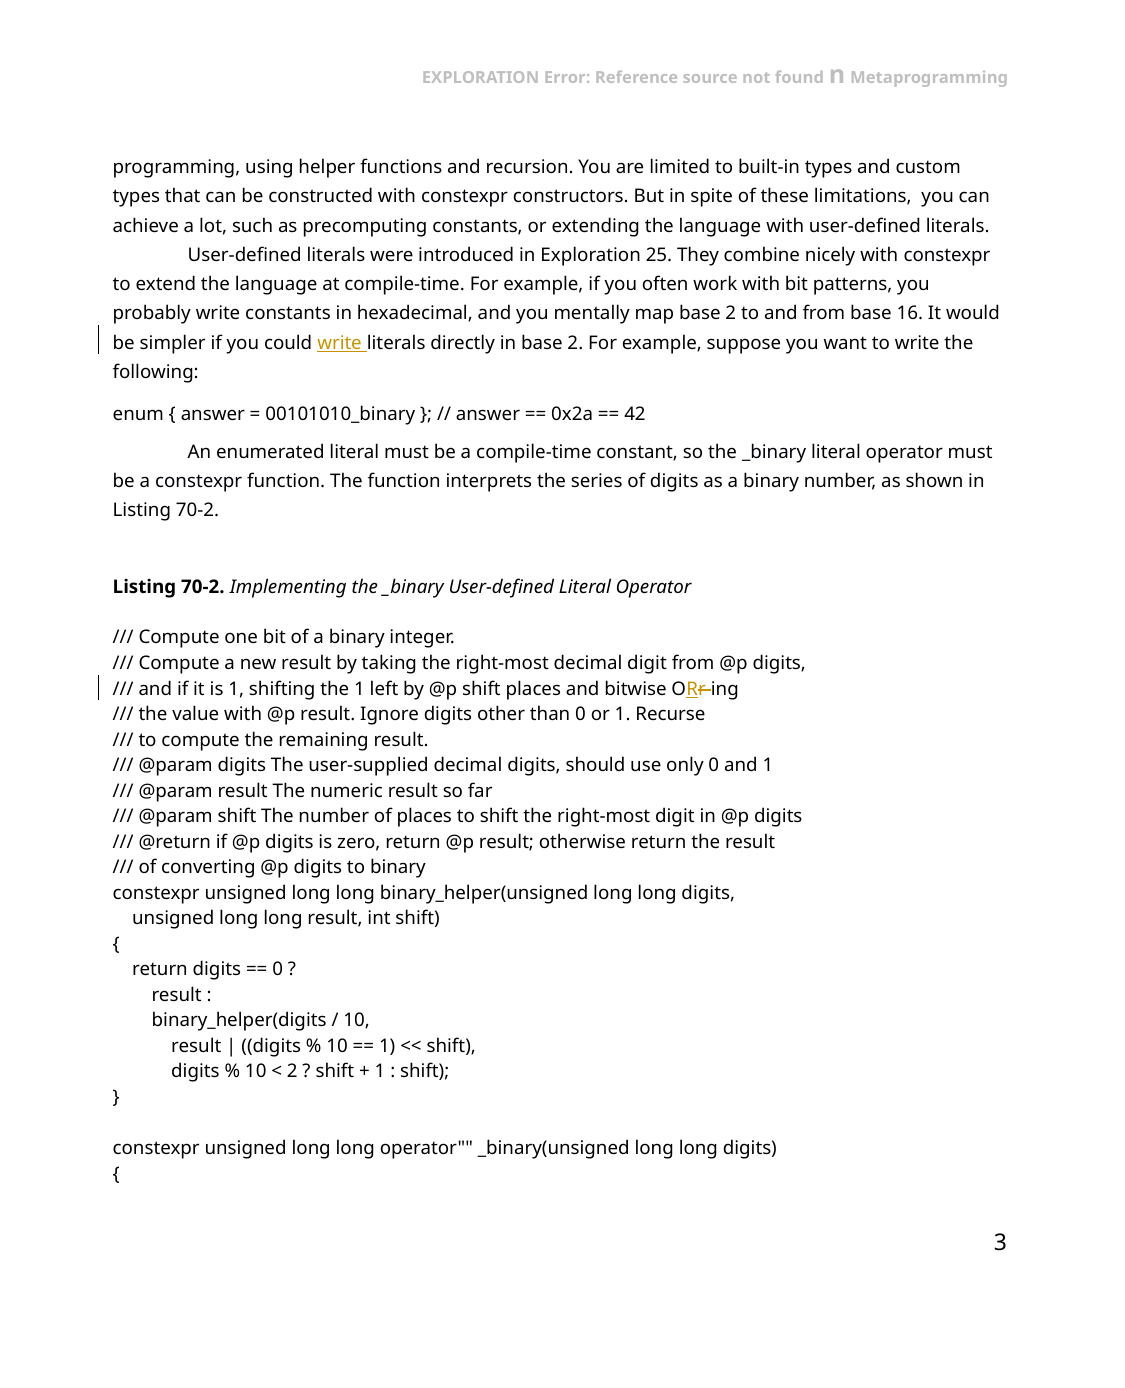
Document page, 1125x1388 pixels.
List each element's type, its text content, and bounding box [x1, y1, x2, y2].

text /// @param shift The number of places to shift the right-most digit in @p digits [112, 802, 1012, 828]
text /// to compute the remaining result. [112, 726, 1012, 751]
text Listing 70-2. Implementing the _binary User-defined Literal Operator [112, 574, 1012, 599]
text /// @param result The numeric result so far [112, 777, 1012, 802]
text enum { answer = 00101010_binary }; // answer == 0x2a == 42 [112, 400, 1012, 426]
text constexpr unsigned long long operator"" _binary(unsigned long long digits) [112, 1134, 1012, 1160]
text { [112, 1160, 1012, 1185]
text unsigned long long result, int shift) [112, 904, 1012, 930]
text /// @return if @p digits is zero, return @p result; otherwise return the result [112, 828, 1012, 853]
text binary_helper(digits / 10, [112, 1007, 1012, 1032]
text programming, using helper functions and recursion. You are limited to built-in types and custom types that can be constructed with constexpr constructors. But in spite of these limitations, you can achieve a lot, such as precomputing constants, or extending the language with user-defined literals. [112, 153, 1012, 237]
text return digits == 0 ? [112, 956, 1012, 981]
text constexpr unsigned long long binary_helper(unsigned long long digits, [112, 879, 1012, 904]
text /// and if it is 1, shifting the 1 left by @p shift places and bitwise ORing [112, 675, 1012, 700]
text } [112, 1083, 1012, 1109]
text /// of converting @p digits to binary [112, 853, 1012, 879]
text result | ((digits % 10 == 1) << shift), [112, 1032, 1012, 1058]
text User-defined literals were introduced in Exploration 25. They combine nicely with constexpr to extend the language at compile-time. For example, if you often work with bit patterns, you probably write constants in hexadecimal, and you mentally map base 2 to and from base 16. It would be simpler if you could write literals directly in base 2. For example, suppose you want to write the following: [112, 241, 1012, 384]
text /// Compute one bit of a binary integer. [112, 624, 1012, 649]
text digits % 10 < 2 ? shift + 1 : shift); [112, 1058, 1012, 1083]
text /// the value with @p result. Ignore digits other than 0 or 1. Recurse [112, 700, 1012, 726]
text result : [112, 981, 1012, 1007]
text /// Compute a new result by taking the right-most decimal digit from @p digits, [112, 649, 1012, 675]
text An enumerated literal must be a compile-time constant, so the _binary literal operator must be a constexpr function. The function interprets the series of digits as a binary number, as shown in Listing 70-2. [112, 438, 1012, 522]
text /// @param digits The user-supplied decimal digits, should use only 0 and 1 [112, 751, 1012, 777]
text { [112, 930, 1012, 956]
